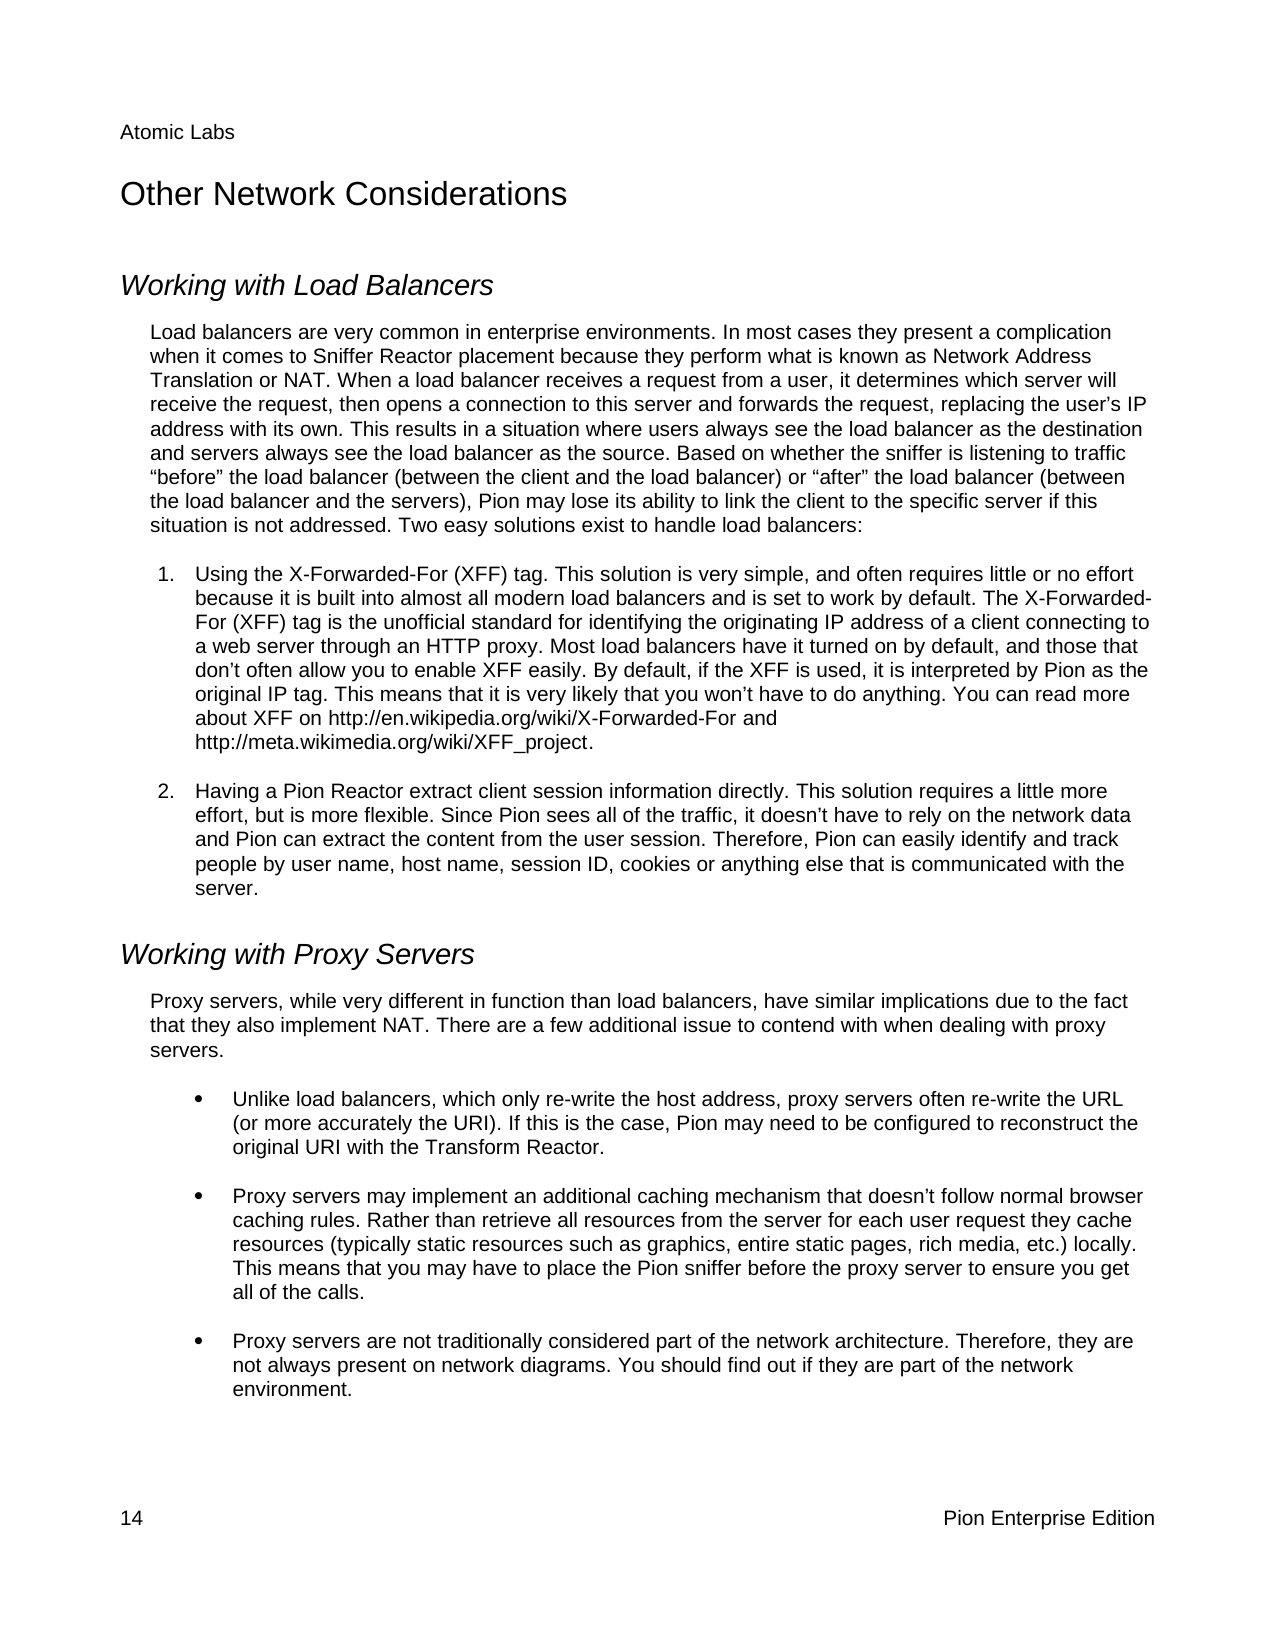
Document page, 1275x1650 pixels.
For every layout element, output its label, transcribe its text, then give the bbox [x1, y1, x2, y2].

list Unlike load balancers, which only re-write the host address, proxy servers often re-write the URL (or more accurately the URI). If this is the case, Pion may need to be configured to reconstruct the original URI with the Transform Reactor. [195, 1087, 1155, 1159]
subtitle Working with Load Balancers [120, 268, 1155, 301]
text Load balancers are very common in enterprise environments. In most cases they present a complication when it comes to Sniffer Reactor placement because they perform what is known as Network Address Translation or NAT. When a load balancer receives a request from a user, it determines which server will receive the request, then opens a connection to this server and forwards the request, replacing the user’s IP address with its own. This results in a situation where users always see the load balancer as the destination and servers always see the load balancer as the source. Based on whether the sniffer is listening to traffic “before” the load balancer (between the client and the load balancer) or “after” the load balancer (between the load balancer and the servers), Pion may lose its ability to link the client to the specific server if this situation is not addressed. Two easy solutions exist to handle load balancers: [150, 320, 1155, 537]
list Proxy servers may implement an additional caching mechanism that doesn’t follow normal browser caching rules. Rather than retrieve all resources from the server for each user request they cache resources (typically static resources such as graphics, entire static pages, rich media, etc.) locally. This means that you may have to place the Pion sniffer before the proxy server to ensure you get all of the calls. [195, 1184, 1155, 1304]
list Proxy servers are not traditionally considered part of the network architecture. Therefore, they are not always present on network diagrams. You should find out if they are part of the network environment. [195, 1329, 1155, 1401]
list Using the X-Forwarded-For (XFF) tag. This solution is very simple, and often requires little or no effort because it is built into almost all modern load balancers and is set to work by default. The X-Forwarded-For (XFF) tag is the unofficial standard for identifying the originating IP address of a client connecting to a web server through an HTTP proxy. Most load balancers have it turned on by default, and those that don’t often allow you to enable XFF easily. By default, if the XFF is used, it is interpreted by Pion as the original IP tag. This means that it is very likely that you won’t have to do anything. You can read more about XFF on http://en.wikipedia.org/wiki/X-Forwarded-For and http://meta.wikimedia.org/wiki/XFF_project. [157, 562, 1155, 754]
subtitle Working with Proxy Servers [120, 937, 1155, 971]
list Having a Pion Reactor extract client session information directly. This solution requires a little more effort, but is more flexible. Since Pion sees all of the traffic, it doesn’t have to rely on the network data and Pion can extract the content from the user session. Therefore, Pion can easily identify and track people by user name, host name, session ID, cookies or anything else that is communicated with the server. [157, 779, 1155, 899]
subtitle Other Network Considerations [120, 174, 1155, 213]
text Proxy servers, while very different in function than load balancers, have similar implications due to the fact that they also implement NAT. There are a few additional issue to contend with when dealing with proxy servers. [150, 989, 1155, 1062]
